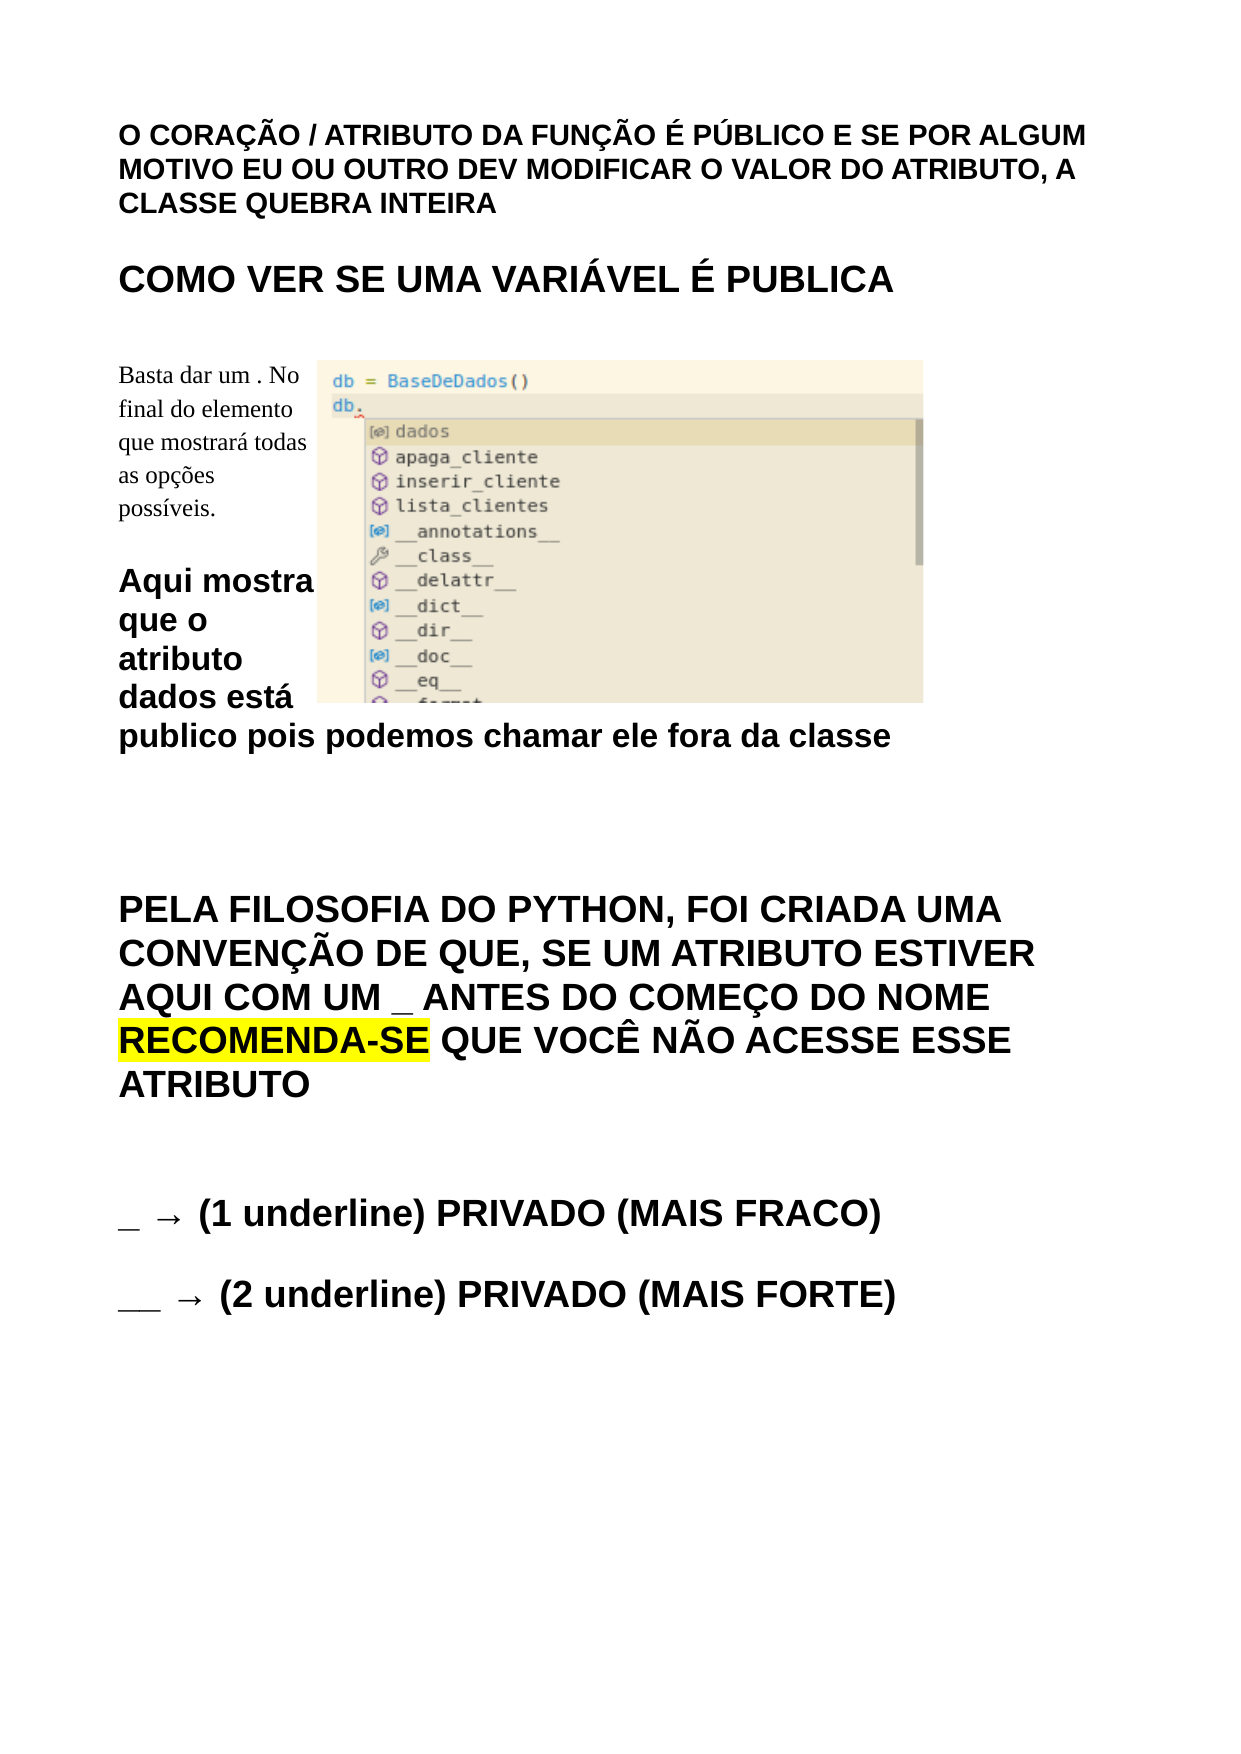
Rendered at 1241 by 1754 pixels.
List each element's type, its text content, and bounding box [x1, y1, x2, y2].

text [924, 361, 1122, 521]
text Basta dar um . No final do elemento que mostrará todas as opções possíveis. [118, 361, 316, 521]
subtitle O CORAÇÃO / ATRIBUTO DA FUNÇÃO É PÚBLICO E SE POR ALGUM MOTIVO EU OU OUTRO DEV MODIFICAR O VALOR DO ATRIBUTO, A CLASSE QUEBRA INTEIRA [118, 118, 1122, 219]
subtitle Aqui mostra que o atributo dados está publico pois podemos chamar ele fora da classe [118, 561, 1122, 754]
picture [316, 360, 924, 703]
subtitle PELA FILOSOFIA DO PYTHON, FOI CRIADA UMA CONVENÇÃO DE QUE, SE UM ATRIBUTO ESTIVER AQUI COM UM _ ANTES DO COMEÇO DO NOME RECOMENDA-SE QUE VOCÊ NÃO ACESSE ESSE ATRIBUTO [118, 887, 1122, 1105]
subtitle _ → (1 underline) PRIVADO (MAIS FRACO) [118, 1190, 1122, 1234]
subtitle COMO VER SE UMA VARIÁVEL É PUBLICA [118, 257, 1122, 301]
subtitle __ → (2 underline) PRIVADO (MAIS FORTE) [118, 1272, 1122, 1315]
